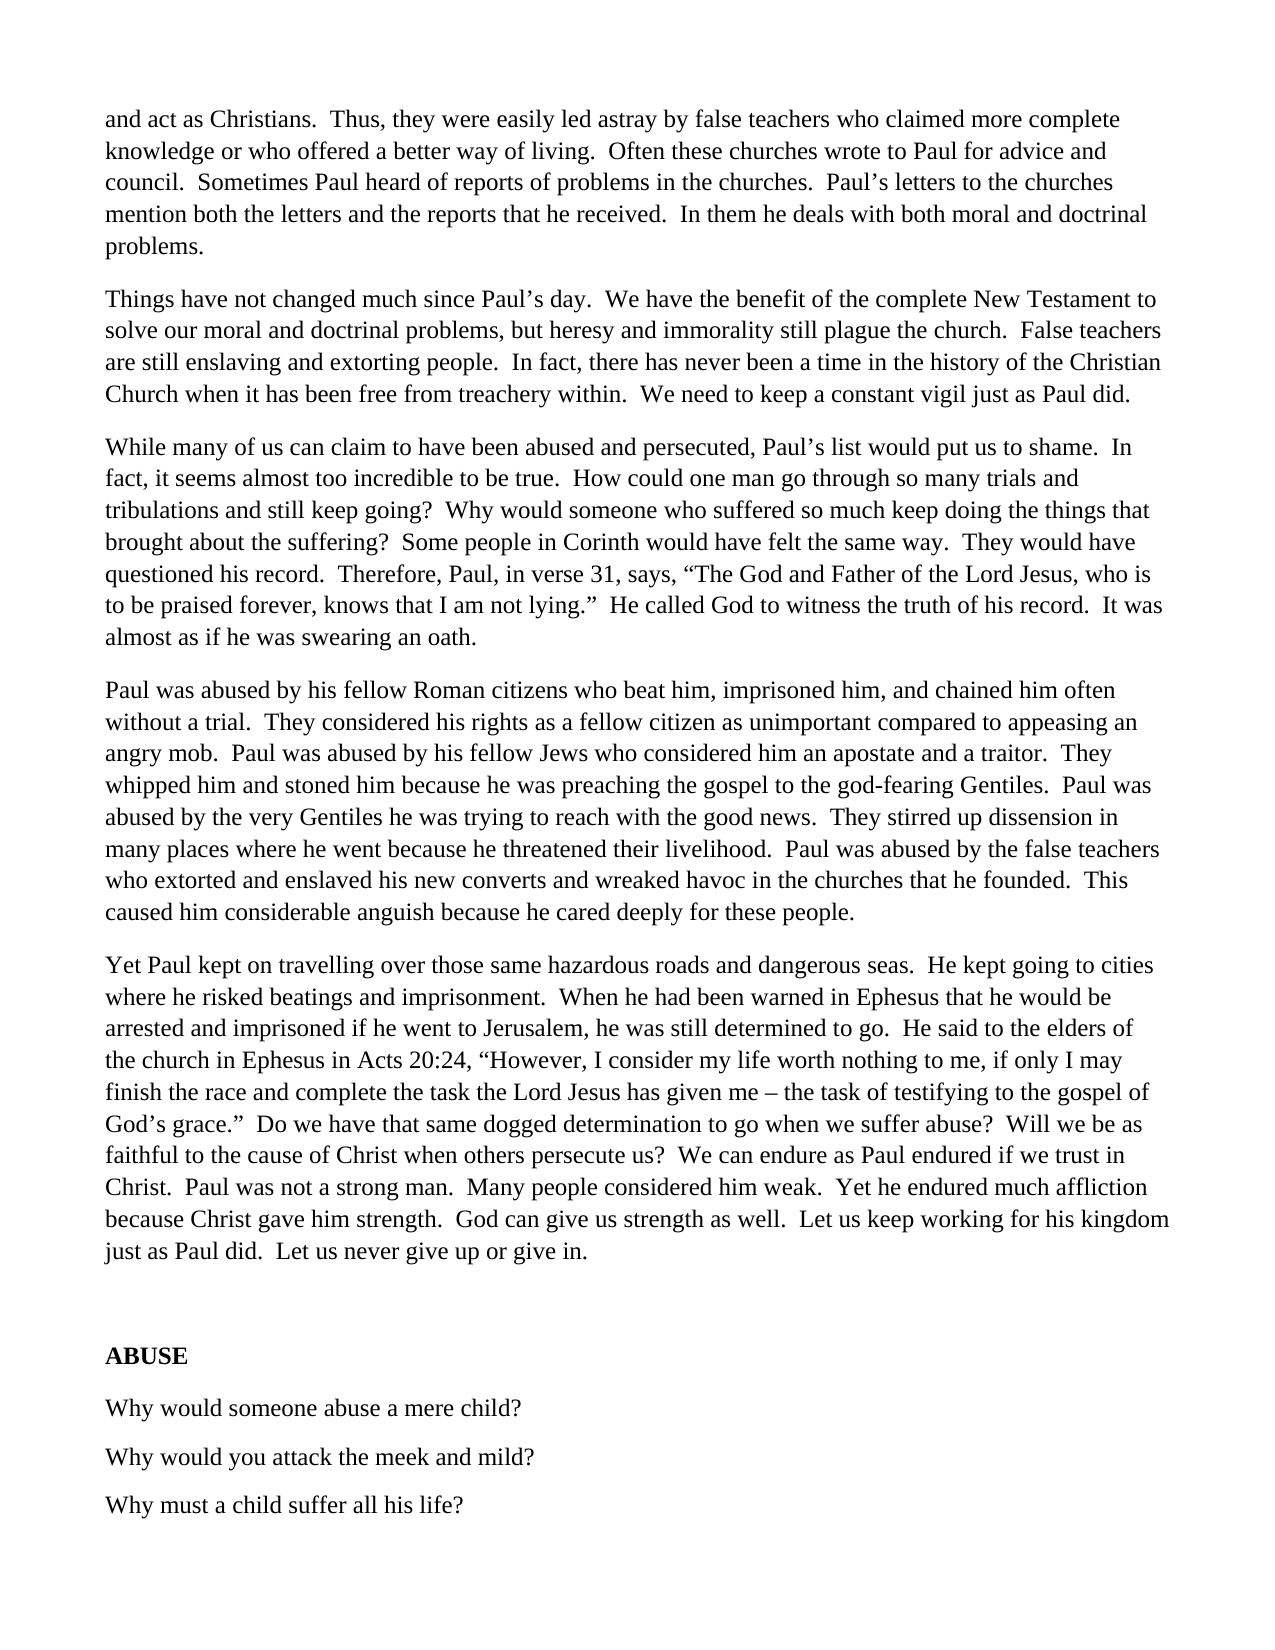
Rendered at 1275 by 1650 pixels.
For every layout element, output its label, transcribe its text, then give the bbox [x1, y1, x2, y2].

text Yet Paul kept on travelling over those same hazardous roads and dangerous seas. He kept going to cities where he risked beatings and imprisonment. When he had been warned in Ephesus that he would be arrested and imprisoned if he went to Jerusalem, he was still determined to go. He said to the elders of the church in Ephesus in Acts 20:24, “However, I consider my life worth nothing to me, if only I may finish the race and complete the task the Lord Jesus has given me – the task of testifying to the gospel of God’s grace.” Do we have that same dogged determination to go when we suffer abuse? Will we be as faithful to the cause of Christ when others persecute us? We can endure as Paul endured if we trust in Christ. Paul was not a strong man. Many people considered him weak. Yet he endured much affliction because Christ gave him strength. God can give us strength as well. Let us keep working for his kingdom just as Paul did. Let us never give up or give in. [105, 951, 1170, 1264]
text Why would you attack the meek and mild? [105, 1443, 1170, 1471]
text Why must a child suffer all his life? [105, 1492, 1170, 1519]
text Why would someone abuse a mere child? [105, 1394, 1170, 1422]
text Things have not changed much since Paul’s day. We have the benefit of the complete New Testament to solve our moral and doctrinal problems, but heresy and immorality still plague the church. False teachers are still enslaving and extorting people. In fact, there has never been a time in the history of the Christian Church when it has been free from treachery within. We need to keep a constant vigil just as Paul did. [105, 285, 1170, 408]
text While many of us can claim to have been abused and persecuted, Paul’s list would put us to shame. In fact, it seems almost too incredible to be true. How could one man go through so many trials and tribulations and still keep going? Why would someone who suffered so much keep doing the things that brought about the suffering? Some people in Corinth would have felt the same way. They would have questioned his record. Therefore, Paul, in verse 31, says, “The God and Father of the Lord Jesus, who is to be praised forever, knows that I am not lying.” He called God to witness the truth of his record. It was almost as if he was swearing an oath. [105, 433, 1170, 651]
text and act as Christians. Thus, they were easily led astray by false teachers who claimed more complete knowledge or who offered a better way of living. Often these churches wrote to Paul for advice and council. Sometimes Paul heard of reports of problems in the churches. Paul’s letters to the churches mention both the letters and the reports that he received. In them he deals with both moral and doctrinal problems. [105, 105, 1170, 260]
text ABUSE [105, 1342, 1170, 1370]
text Paul was abused by his fellow Roman citizens who beat him, imprisoned him, and chained him often without a trial. They considered his rights as a fellow citizen as unimportant compared to appeasing an angry mob. Paul was abused by his fellow Jews who considered him an apostate and a traitor. They whipped him and stoned him because he was preaching the gospel to the god-fearing Gentiles. Paul was abused by the very Gentiles he was trying to reach with the good news. They stirred up dissension in many places where he went because he threatened their livelihood. Paul was abused by the false teachers who extorted and enslaved his new converts and wreaked havoc in the churches that he founded. This caused him considerable anguish because he cared deeply for these people. [105, 676, 1170, 926]
